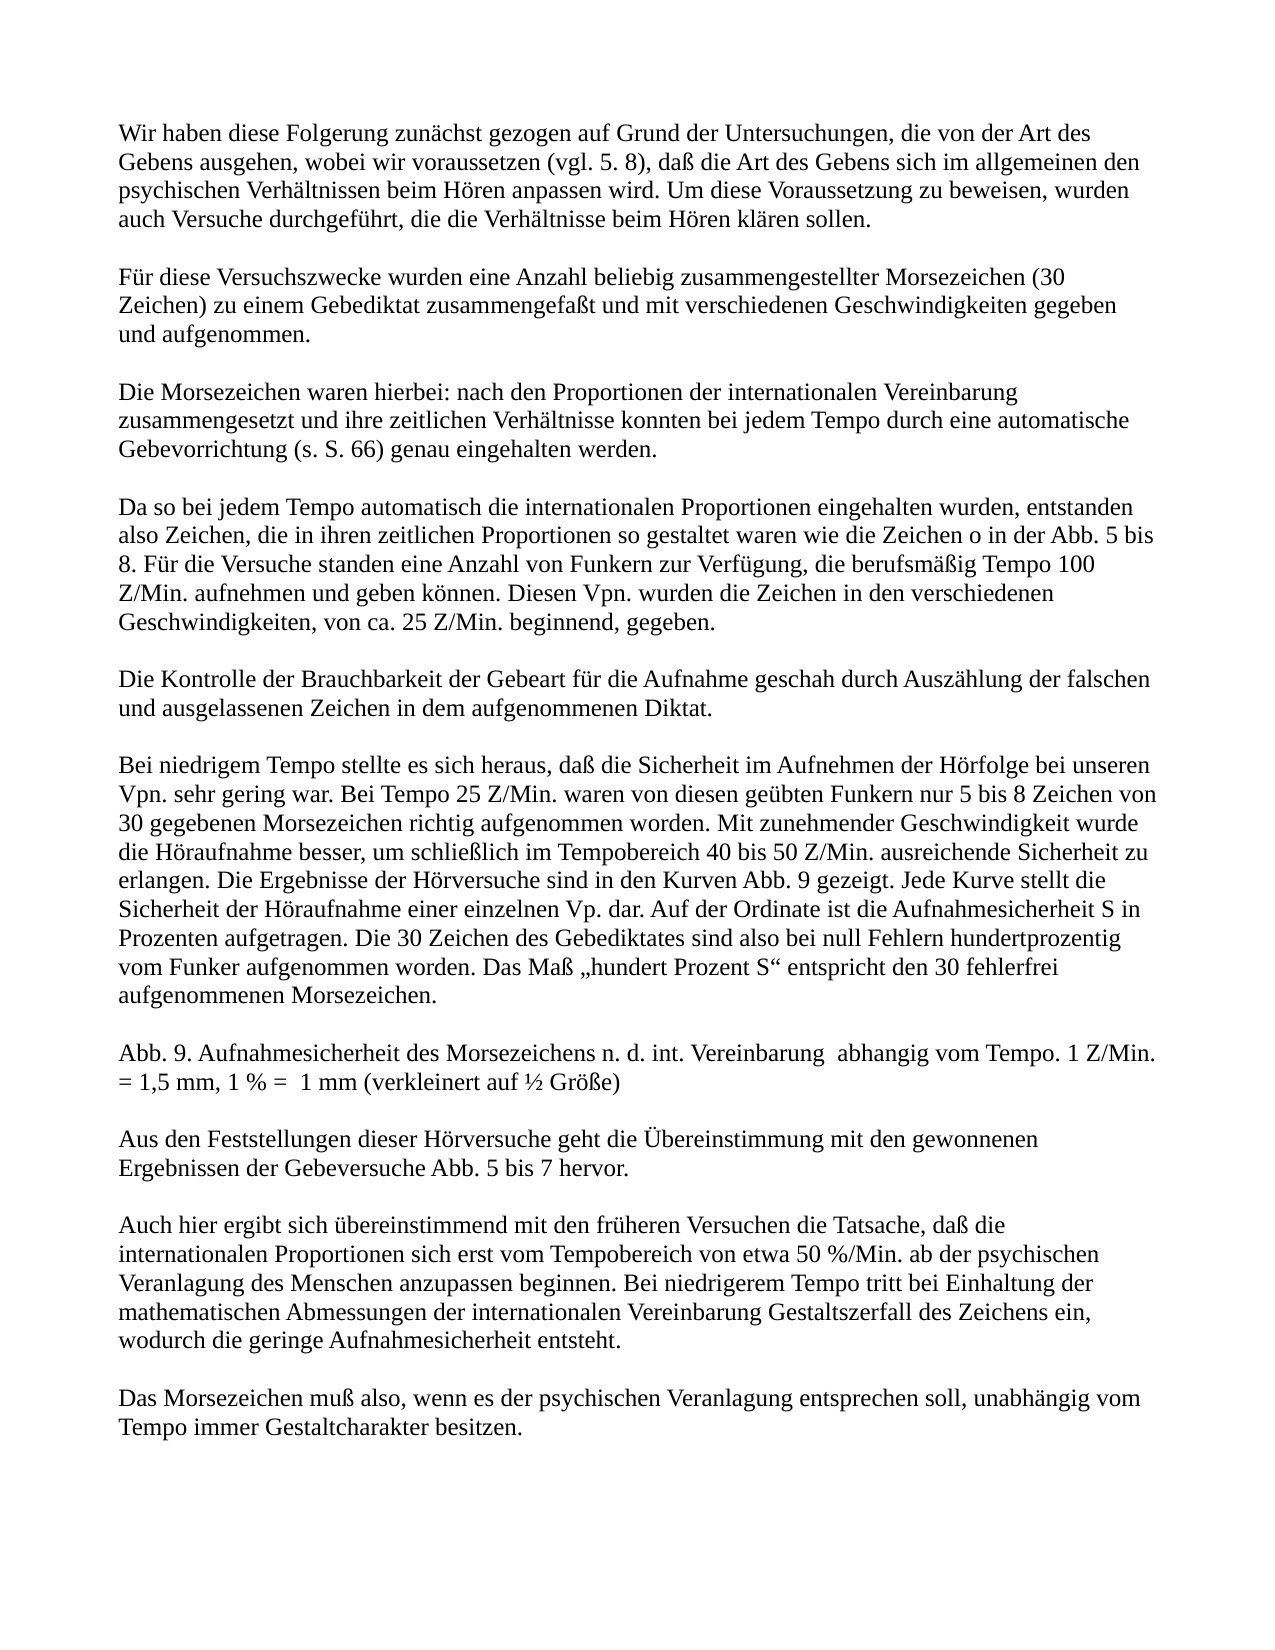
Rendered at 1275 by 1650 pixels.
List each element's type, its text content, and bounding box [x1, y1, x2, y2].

text Aus den Feststellungen dieser Hörversuche geht die Übereinstimmung mit den gewonnenen Ergebnissen der Gebeversuche Abb. 5 bis 7 hervor. [118, 1124, 1157, 1182]
text Abb. 9. Aufnahmesicherheit des Morsezeichens n. d. int. Vereinbarung abhangig vom Tempo. 1 Z/Min. = 1,5 mm, 1 % = 1 mm (verkleinert auf ½ Größe) [118, 1038, 1157, 1096]
text Da so bei jedem Tempo automatisch die internationalen Proportionen eingehalten wurden, entstanden also Zeichen, die in ihren zeitlichen Proportionen so gestaltet waren wie die Zeichen o in der Abb. 5 bis 8. Für die Versuche standen eine Anzahl von Funkern zur Verfügung, die berufsmäßig Tempo 100 Z/Min. aufnehmen und geben können. Diesen Vpn. wurden die Zeichen in den verschiedenen Geschwindigkeiten, von ca. 25 Z/Min. beginnend, gegeben. [118, 492, 1157, 636]
text Das Morsezeichen muß also, wenn es der psychischen Veranlagung entsprechen soll, unabhängig vom Tempo immer Gestaltcharakter besitzen. [118, 1383, 1157, 1441]
text Wir haben diese Folgerung zunächst gezogen auf Grund der Untersuchungen, die von der Art des Gebens ausgehen, wobei wir voraussetzen (vgl. 5. 8), daß die Art des Gebens sich im allgemeinen den psychischen Verhältnissen beim Hören anpassen wird. Um diese Voraussetzung zu beweisen, wurden auch Versuche durchgeführt, die die Verhältnisse beim Hören klären sollen. [118, 118, 1157, 233]
text Für diese Versuchszwecke wurden eine Anzahl beliebig zusammengestellter Morsezeichen (30 Zeichen) zu einem Gebediktat zusammengefaßt und mit verschiedenen Geschwindigkeiten gegeben und aufgenommen. [118, 262, 1157, 348]
text Bei niedrigem Tempo stellte es sich heraus, daß die Sicherheit im Aufnehmen der Hörfolge bei unseren Vpn. sehr gering war. Bei Tempo 25 Z/Min. waren von diesen geübten Funkern nur 5 bis 8 Zeichen von 30 gegebenen Morsezeichen richtig aufgenommen worden. Mit zunehmender Geschwindigkeit wurde die Höraufnahme besser, um schließlich im Tempobereich 40 bis 50 Z/Min. ausreichende Sicherheit zu erlangen. Die Ergebnisse der Hörversuche sind in den Kurven Abb. 9 gezeigt. Jede Kurve stellt die Sicherheit der Höraufnahme einer einzelnen Vp. dar. Auf der Ordinate ist die Aufnahmesicherheit S in Prozenten aufgetragen. Die 30 Zeichen des Gebediktates sind also bei null Fehlern hundertprozentig vom Funker aufgenommen worden. Das Maß „hundert Prozent S“ entspricht den 30 fehlerfrei aufgenommenen Morsezeichen. [118, 751, 1157, 1009]
text Die Kontrolle der Brauchbarkeit der Gebeart für die Aufnahme geschah durch Auszählung der falschen und ausgelassenen Zeichen in dem aufgenommenen Diktat. [118, 664, 1157, 722]
text Die Morsezeichen waren hierbei: nach den Proportionen der internationalen Vereinbarung zusammengesetzt und ihre zeitlichen Verhältnisse konnten bei jedem Tempo durch eine automatische Gebevorrichtung (s. S. 66) genau eingehalten werden. [118, 377, 1157, 463]
text Auch hier ergibt sich übereinstimmend mit den früheren Versuchen die Tatsache, daß die internationalen Proportionen sich erst vom Tempobereich von etwa 50 %/Min. ab der psychischen Veranlagung des Menschen anzupassen beginnen. Bei niedrigerem Tempo tritt bei Einhaltung der mathematischen Abmessungen der internationalen Vereinbarung Gestaltszerfall des Zeichens ein, wodurch die geringe Aufnahmesicherheit entsteht. [118, 1211, 1157, 1354]
